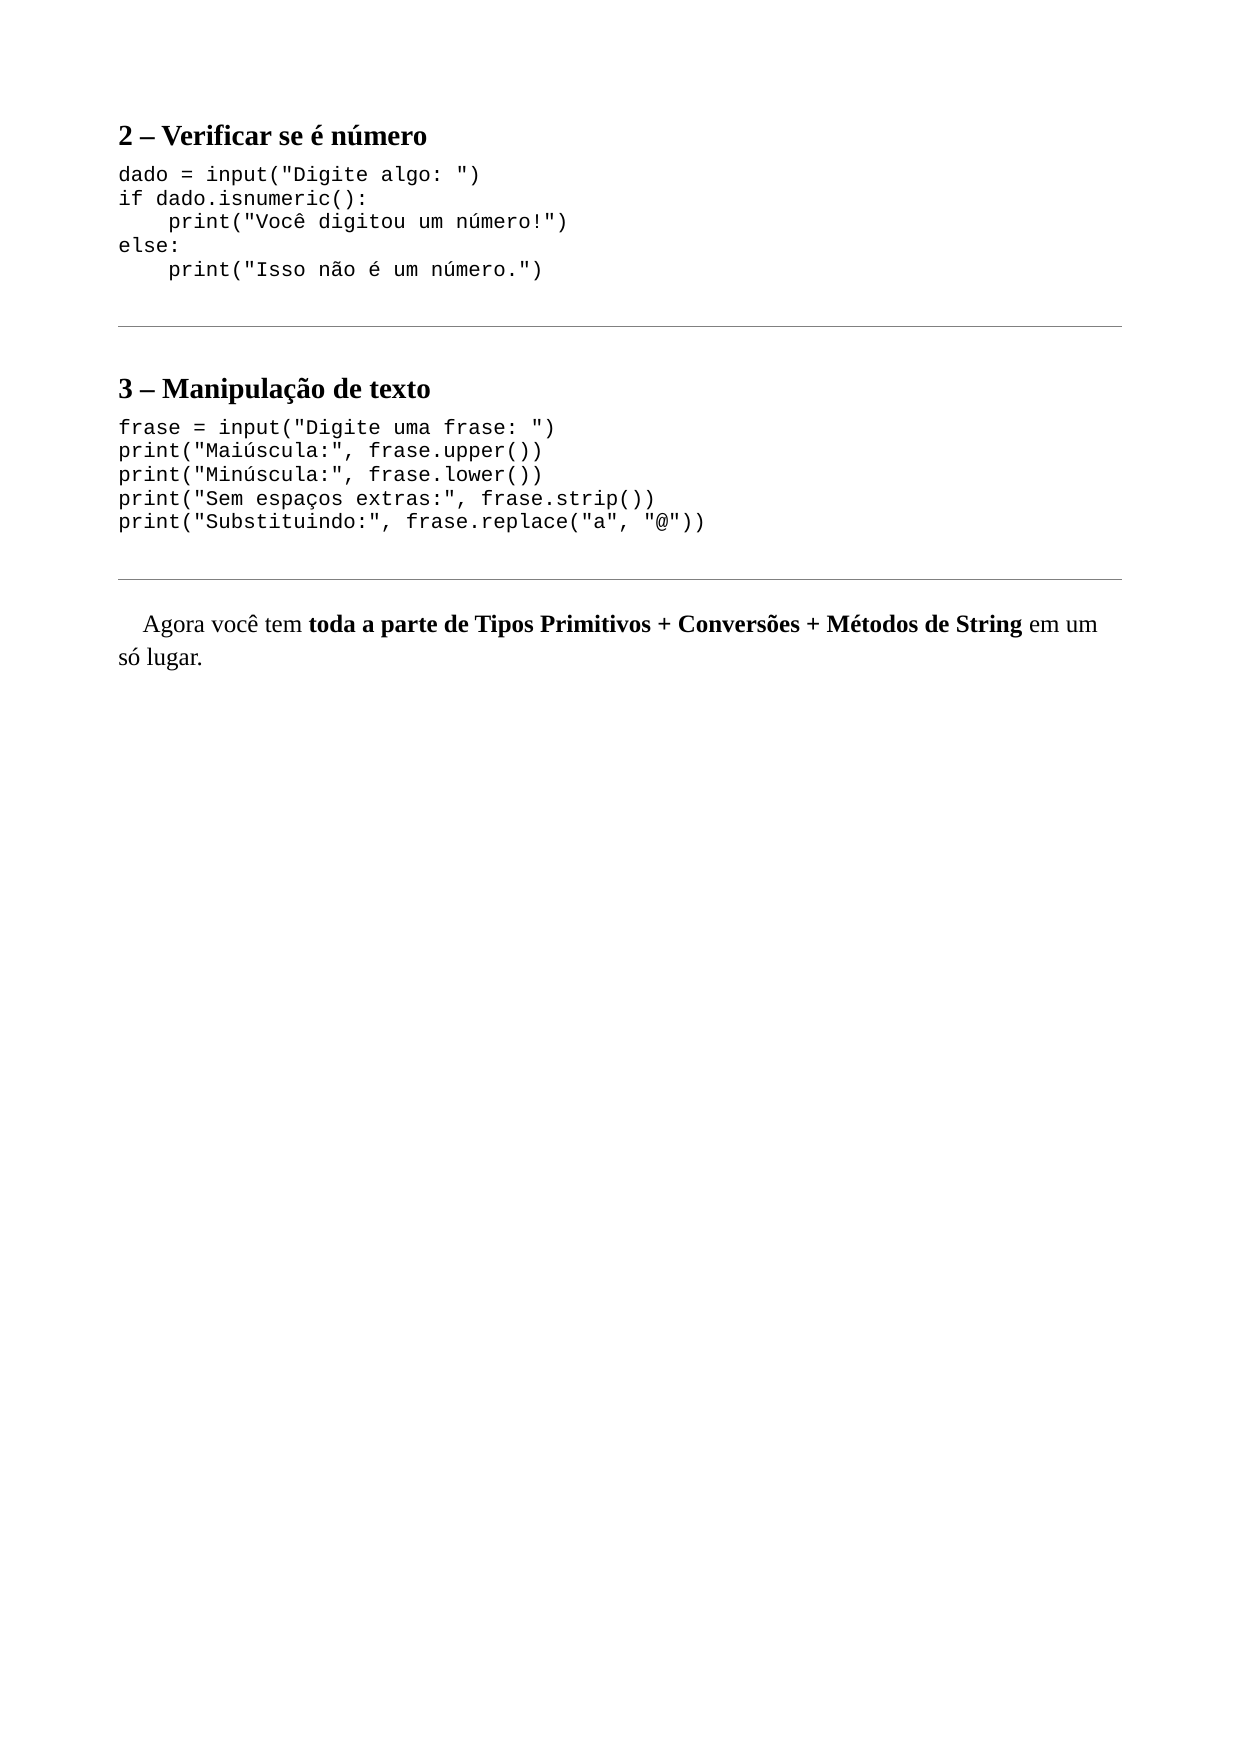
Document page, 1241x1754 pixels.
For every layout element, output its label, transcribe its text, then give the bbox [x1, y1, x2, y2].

text print("Minúscula:", frase.lower()) [118, 464, 1122, 488]
text print("Isso não é um número.") [118, 259, 1122, 282]
text dado = input("Digite algo: ") [118, 164, 1122, 188]
text print("Maiúscula:", frase.upper()) [118, 440, 1122, 464]
text if dado.isnumeric(): [118, 188, 1122, 211]
text frase = input("Digite uma frase: ") [118, 417, 1122, 440]
text print("Substituindo:", frase.replace("a", "@")) [118, 511, 1122, 535]
subtitle 3 – Manipulação de texto [118, 371, 1122, 404]
text print("Você digitou um número!") [118, 211, 1122, 235]
text print("Sem espaços extras:", frase.strip()) [118, 488, 1122, 511]
text ✅ Agora você tem toda a parte de Tipos Primitivos + Conversões + Métodos de String em um só lugar. [118, 609, 1122, 671]
subtitle 2 – Verificar se é número [118, 118, 1122, 152]
text else: [118, 235, 1122, 259]
